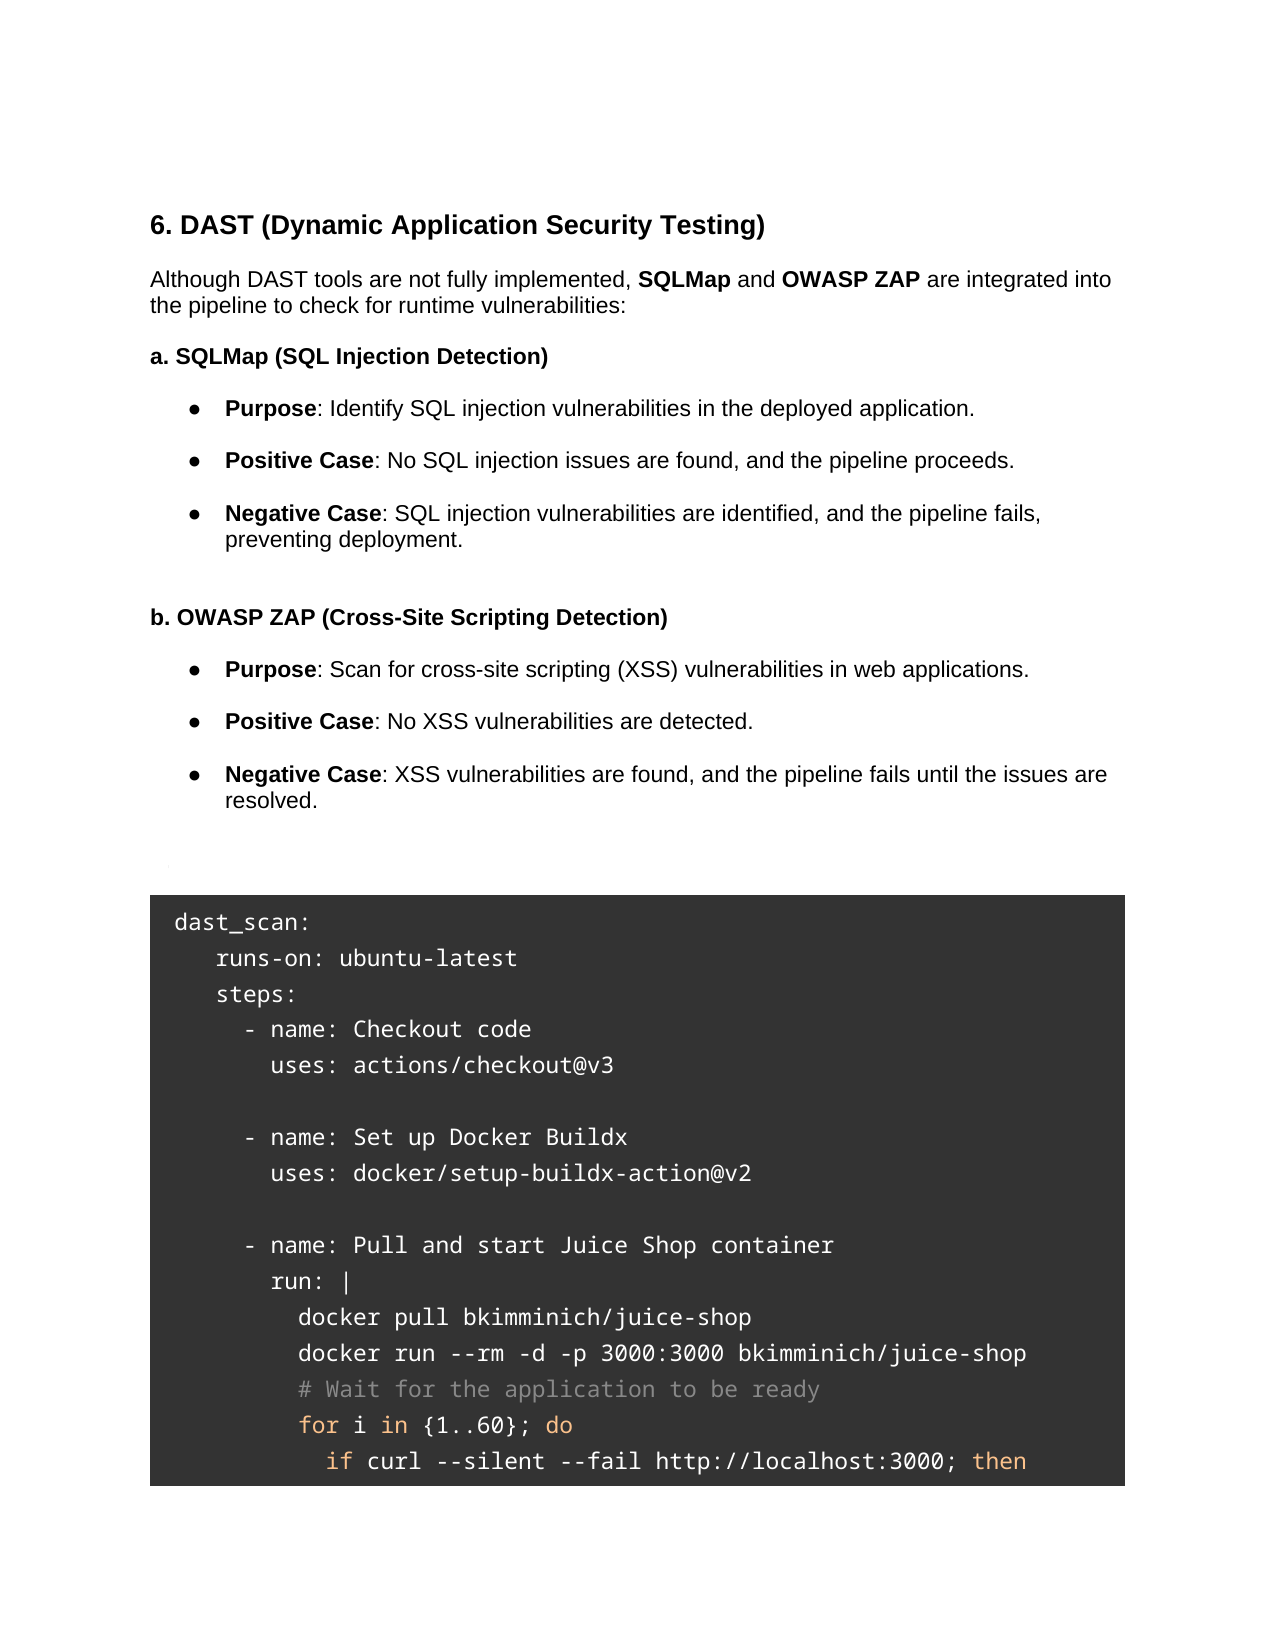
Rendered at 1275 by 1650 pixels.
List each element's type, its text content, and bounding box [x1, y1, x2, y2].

list Purpose: Identify SQL injection vulnerabilities in the deployed application. [187, 395, 1125, 447]
subtitle b. OWASP ZAP (Cross-Site Scripting Detection) [150, 604, 1125, 631]
text Although DAST tools are not fully implemented, SQLMap and OWASP ZAP are integrated into the pipeline to check for runtime vulnerabilities: [150, 266, 1125, 318]
list Purpose: Scan for cross-site scripting (XSS) vulnerabilities in web applications. [187, 656, 1125, 708]
list Positive Case: No XSS vulnerabilities are detected. [187, 708, 1125, 761]
list Negative Case: XSS vulnerabilities are found, and the pipeline fails until the issues are resolved. [187, 761, 1125, 840]
list Negative Case: SQL injection vulnerabilities are identified, and the pipeline fails, preventing deployment. [187, 500, 1125, 579]
table_header dast_scan: runs-on: ubuntu-latest steps: - name: Checkout code uses: actions/checkout@v3 - name: Set up Docker Buildx uses: docker/setup-buildx-action@v2 - name: Pull and start Juice Shop container run: | docker pull bkimminich/juice-shop docker run --rm -d -p 3000:3000 bkimminich/juice-shop # Wait for the application to be ready for i in {1..60}; do if curl --silent --fail http://localhost:3000; then [150, 895, 1125, 1486]
list Positive Case: No SQL injection issues are found, and the pipeline proceeds. [187, 447, 1125, 500]
subtitle 6. DAST (Dynamic Application Security Testing) [150, 209, 1125, 241]
subtitle a. SQLMap (SQL Injection Detection) [150, 343, 1125, 370]
